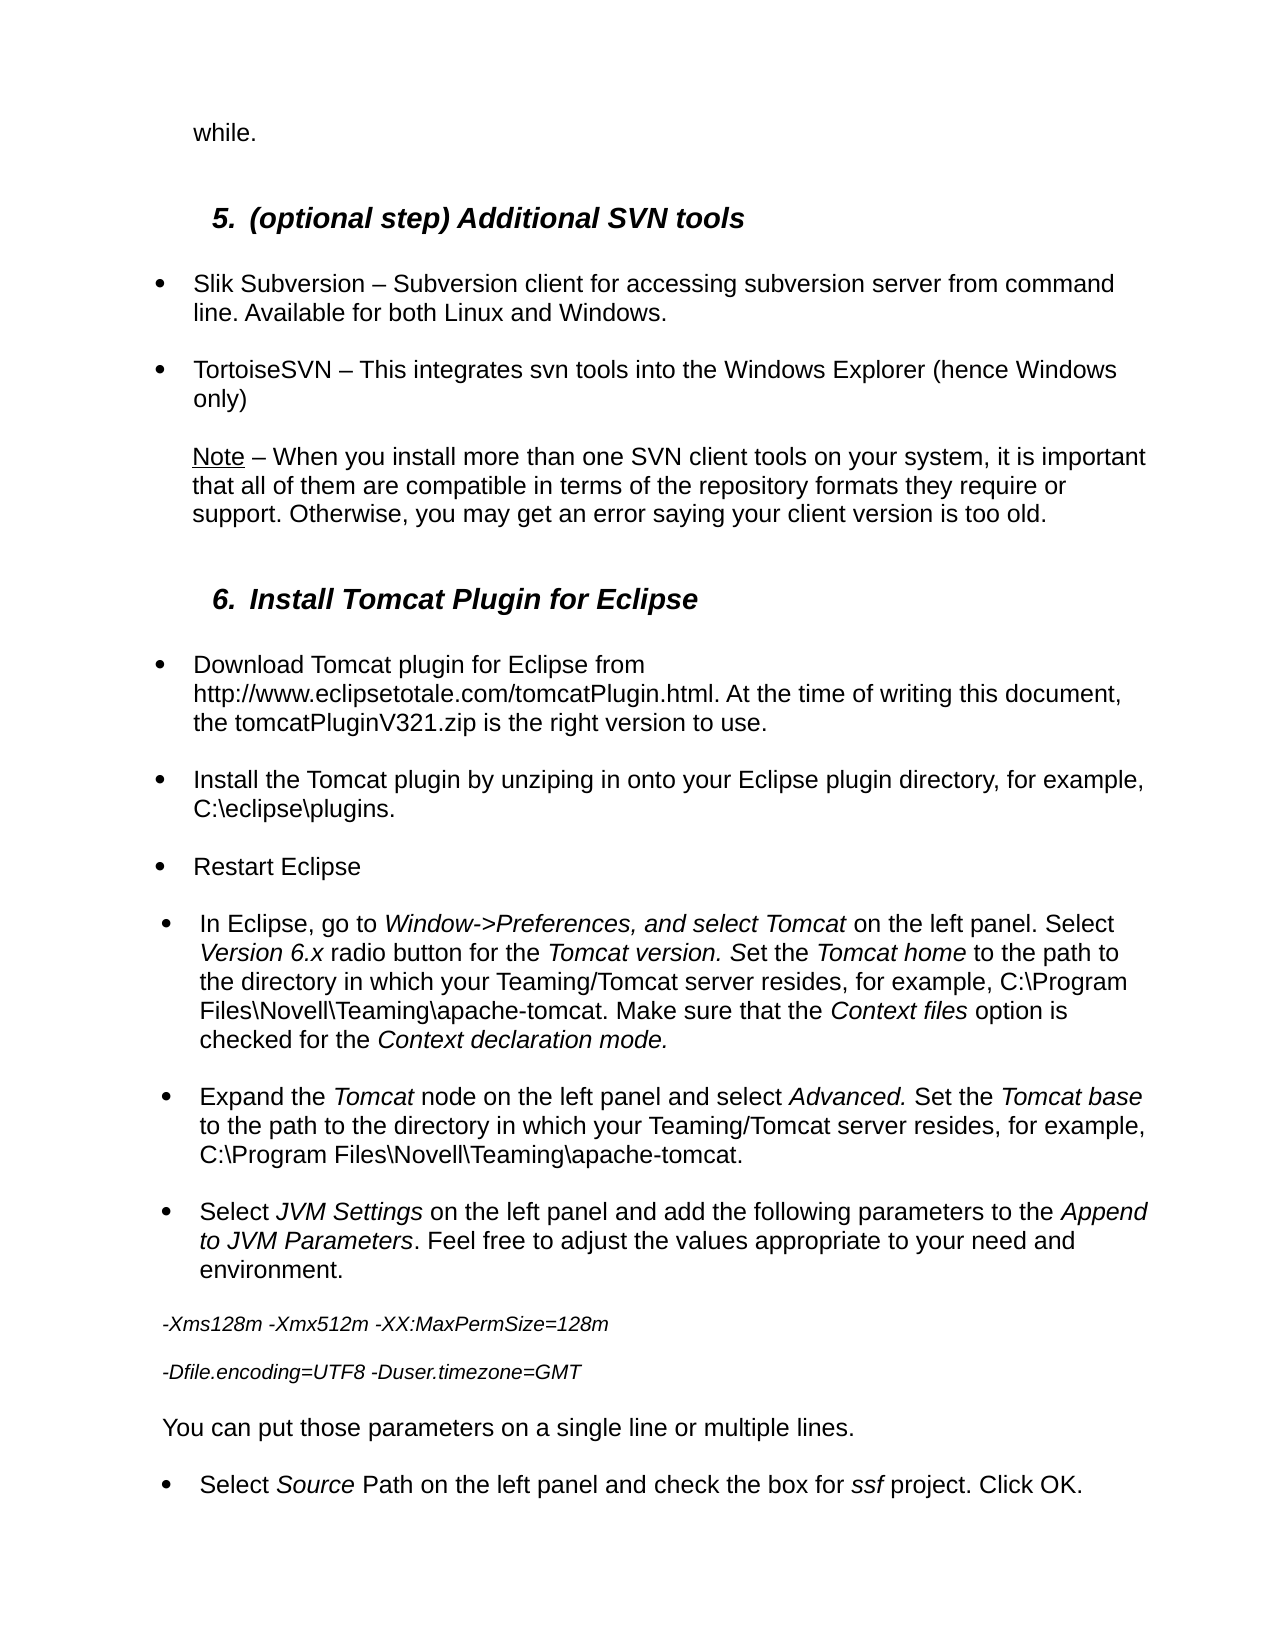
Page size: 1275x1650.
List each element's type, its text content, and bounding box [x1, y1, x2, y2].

list In Eclipse, go to Window->Preferences, and select Tomcat on the left panel. Select Version 6.x radio button for the Tomcat version. Set the Tomcat home to the path to the directory in which your Teaming/Tomcat server resides, for example, C:\Program Files\Novell\Teaming\apache-tomcat. Make sure that the Context files option is checked for the Context declaration mode. [162, 909, 1157, 1053]
text -Dfile.encoding=UTF8 -Duser.timezone=GMT [162, 1360, 1157, 1384]
list Restart Eclipse [156, 852, 1157, 881]
list Expand the Tomcat node on the left panel and select Advanced. Set the Tomcat base to the path to the directory in which your Teaming/Tomcat server resides, for example, C:\Program Files\Novell\Teaming\apache-tomcat. [162, 1082, 1157, 1168]
list Slik Subversion – Subversion client for accessing subversion server from command line. Available for both Linux and Windows. [156, 269, 1157, 327]
text Note – When you install more than one SVN client tools on your system, it is important that all of them are compatible in terms of the repository formats they require or support. Otherwise, you may get an error saying your client version is too old. [192, 442, 1157, 528]
subtitle Install Tomcat Plugin for Eclipse [212, 582, 1157, 615]
list Install the Tomcat plugin by unziping in onto your Eclipse plugin directory, for example, C:\eclipse\plugins. [156, 766, 1157, 823]
list Download Tomcat plugin for Eclipse from http://www.eclipsetotale.com/tomcatPlugin.html. At the time of writing this document, the tomcatPluginV321.zip is the right version to use. [156, 650, 1157, 737]
list Select JVM Settings on the left panel and add the following parameters to the Append to JVM Parameters. Feel free to adjust the values appropriate to your need and environment. [162, 1197, 1157, 1283]
list Select Source Path on the left panel and check the box for ssf project. Click OK. [162, 1470, 1157, 1499]
text -Xms128m -Xmx512m -XX:MaxPermSize=128m [162, 1312, 1157, 1336]
subtitle (optional step) Additional SVN tools [212, 201, 1157, 234]
text You can put those parameters on a single line or multiple lines. [162, 1413, 1157, 1442]
list while. [156, 118, 1157, 147]
list TortoiseSVN – This integrates svn tools into the Windows Explorer (hence Windows only) [156, 356, 1157, 413]
